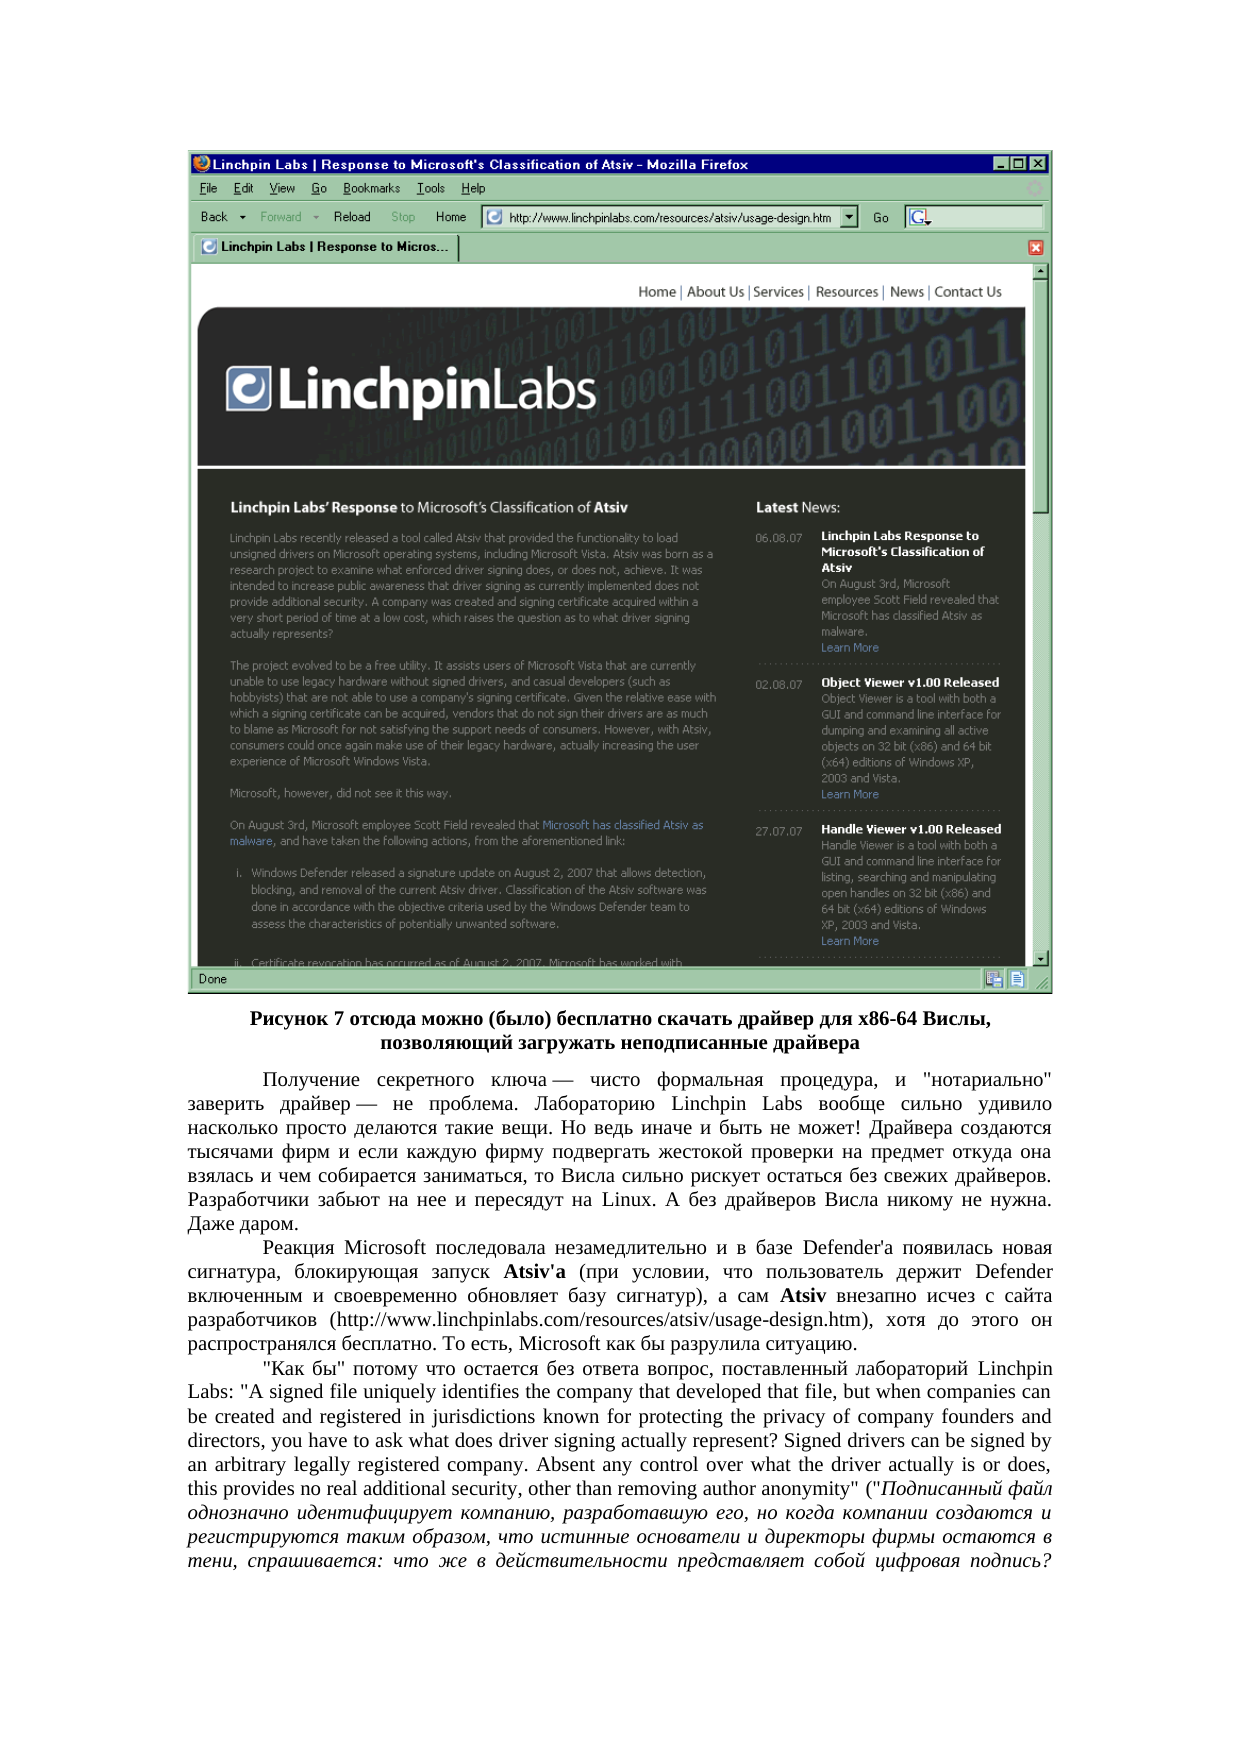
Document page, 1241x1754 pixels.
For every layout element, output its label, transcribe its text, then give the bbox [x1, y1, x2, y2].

text Получение секретного ключа — чисто формальная процедура, и "нотариально" заверить драйвер — не проблема. Лабораторию Linchpin Labs вообще сильно удивило насколько просто делаются такие вещи. Но ведь иначе и быть не может! Драйвера создаются тысячами фирм и если каждую фирму подвергать жестокой проверки на предмет откуда она взялась и чем собирается заниматься, то Висла сильно рискует остаться без свежих драйверов. Разработчики забьют на нее и пересядут на Linux. А без драйверов Висла никому не нужна. Даже даром. [187, 1067, 1053, 1235]
picture [187, 150, 1053, 994]
text Реакция Microsoft последовала незамедлительно и в базе Defender'а появилась новая сигнатура, блокирующая запуск Atsiv'а (при условии, что пользователь держит Defender включенным и своевременно обновляет базу сигнатур), а сам Atsiv внезапно исчез с сайта разработчиков (http://www.linchpinlabs.com/resources/atsiv/usage-design.htm), хотя до этого он распространялся бесплатно. То есть, Microsoft как бы разрулила ситуацию. [187, 1235, 1053, 1355]
text Рисунок 7 отсюда можно (было) бесплатно скачать драйвер для x86-64 Вислы, позволяющий загружать неподписанные драйвера [187, 1006, 1053, 1054]
text "Как бы" потому что остается без ответа вопрос, поставленный лабораторий Linchpin Labs: "A signed file uniquely identifies the company that developed that file, but when companies can be created and registered in jurisdictions known for protecting the privacy of company founders and directors, you have to ask what does driver signing actually represent? Signed drivers can be signed by an arbitrary legally registered company. Absent any control over what the driver actually is or does, this provides no real additional security, other than removing author anonymity" ("Подписанный файл однозначно идентифицирует компанию, разработавшую его, но когда компании создаются и регистрируются таким образом, что истинные основатели и директоры фирмы остаются в тени, спрашивается: что же в действительности представляет собой цифровая подпись? [187, 1355, 1053, 1572]
